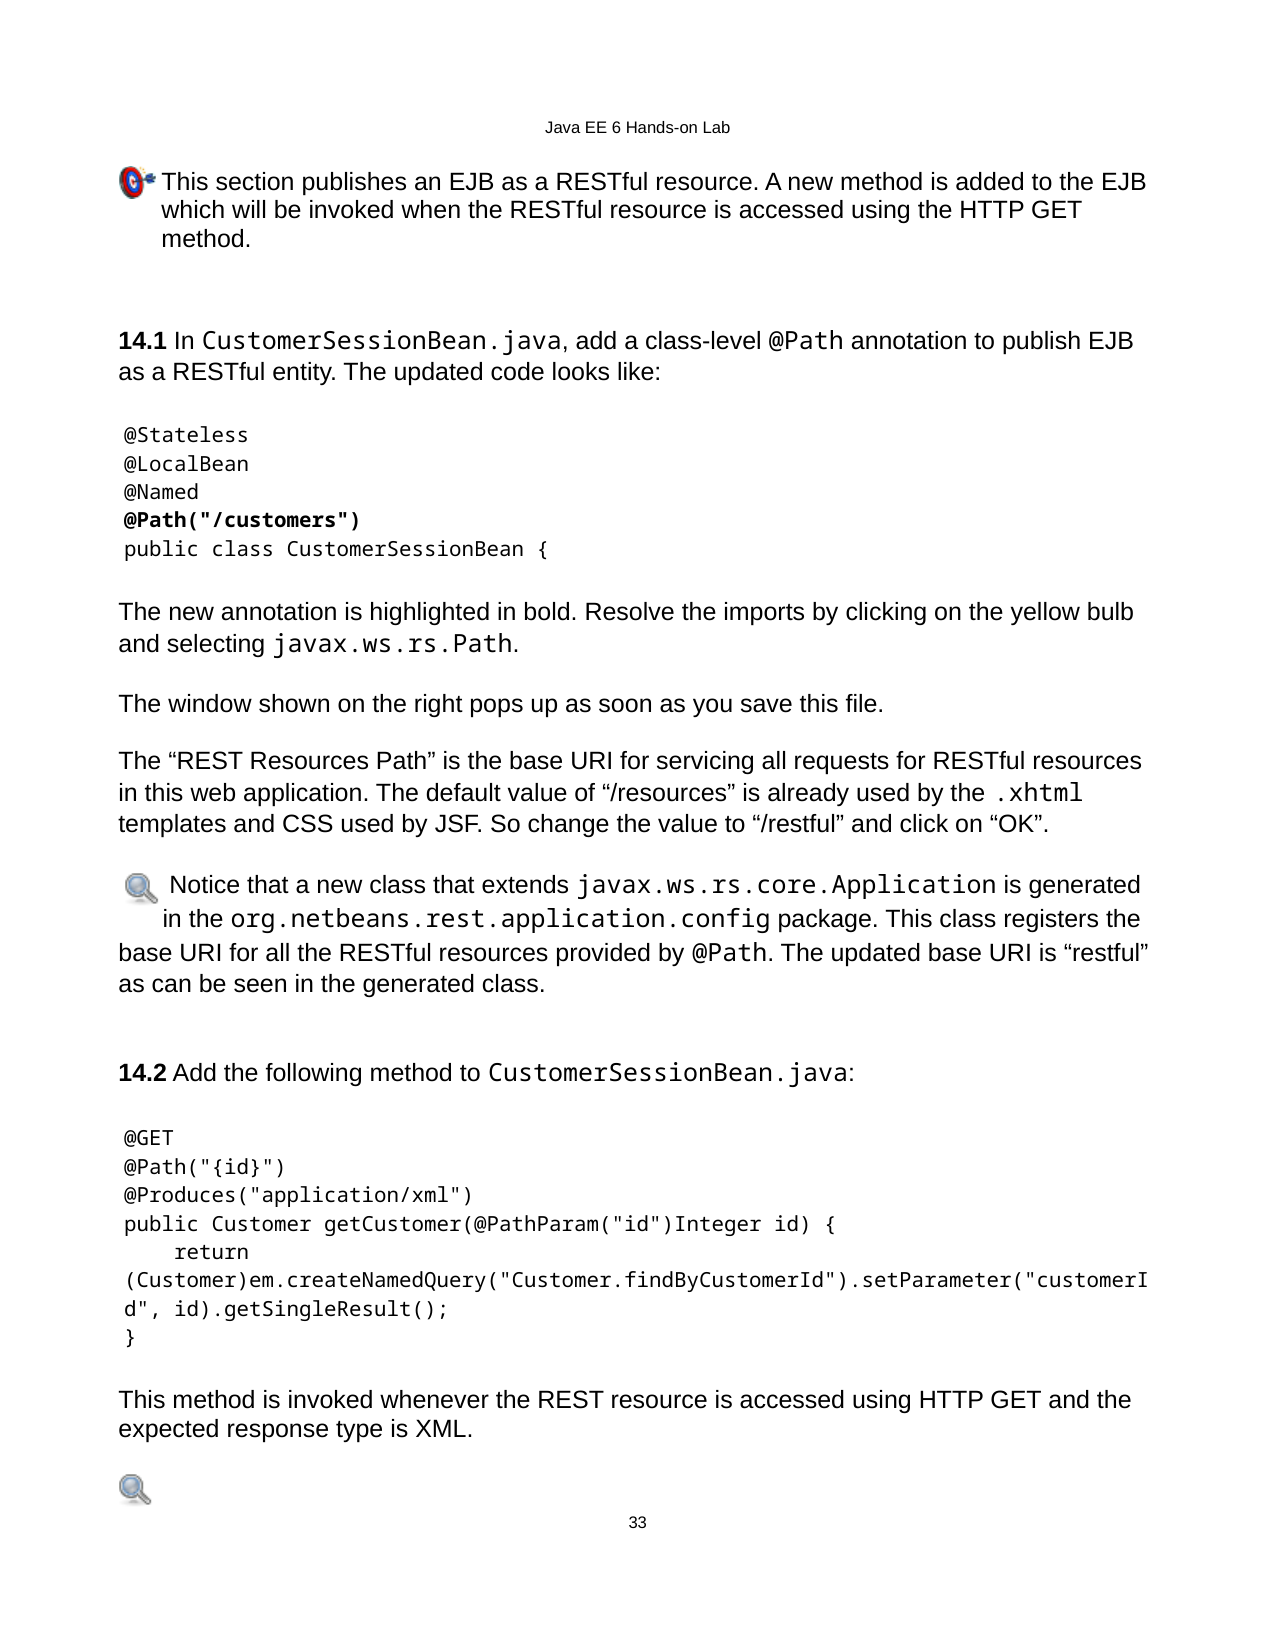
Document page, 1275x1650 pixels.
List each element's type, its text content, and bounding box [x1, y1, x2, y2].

table_header [118, 167, 161, 253]
text 14.2 Add the following method to CustomerSessionBean.java: [118, 1055, 1157, 1118]
table_header This section publishes an EJB as a RESTful resource. A new method is added to the EJB which will be invoked when the RESTful resource is accessed using the HTTP GET method. [161, 167, 1157, 253]
table_header @Stateless @LocalBean @Named @Path("/customers") public class CustomerSessionBean { [118, 415, 1157, 568]
text The new annotation is highlighted in bold. Resolve the imports by clicking on the yellow bulb and selecting javax.ws.rs.Path. The window shown on the right pops up as soon as you save this file. [118, 568, 1157, 717]
text Notice that a new class that extends javax.ws.rs.core.Application is generated in the org.netbeans.rest.application.config package. This class registers the base URI for all the RESTful resources provided by @Path. The updated base URI is “restful” as can be seen in the generated class. [118, 866, 1157, 997]
text This method is invoked whenever the REST resource is accessed using HTTP GET and the expected response type is XML. [118, 1357, 1157, 1472]
text The “REST Resources Path” is the base URI for servicing all requests for RESTful resources in this web application. The default value of “/resources” is already used by the .xhtml templates and CSS used by JSF. So change the value to “/restful” and click on “OK”. [118, 746, 1157, 838]
text 14.1 In CustomerSessionBean.java, add a class-level @Path annotation to publish EJB as a RESTful entity. The updated code looks like: [118, 323, 1157, 414]
picture [118, 1473, 156, 1508]
picture [118, 166, 156, 199]
picture [124, 872, 163, 907]
table_header @GET @Path("{id}") @Produces("application/xml") public Customer getCustomer(@PathParam("id")Integer id) { return (Customer)em.createNamedQuery("Customer.findByCustomerId").setParameter("customerId", id).getSingleResult(); } [118, 1118, 1157, 1357]
